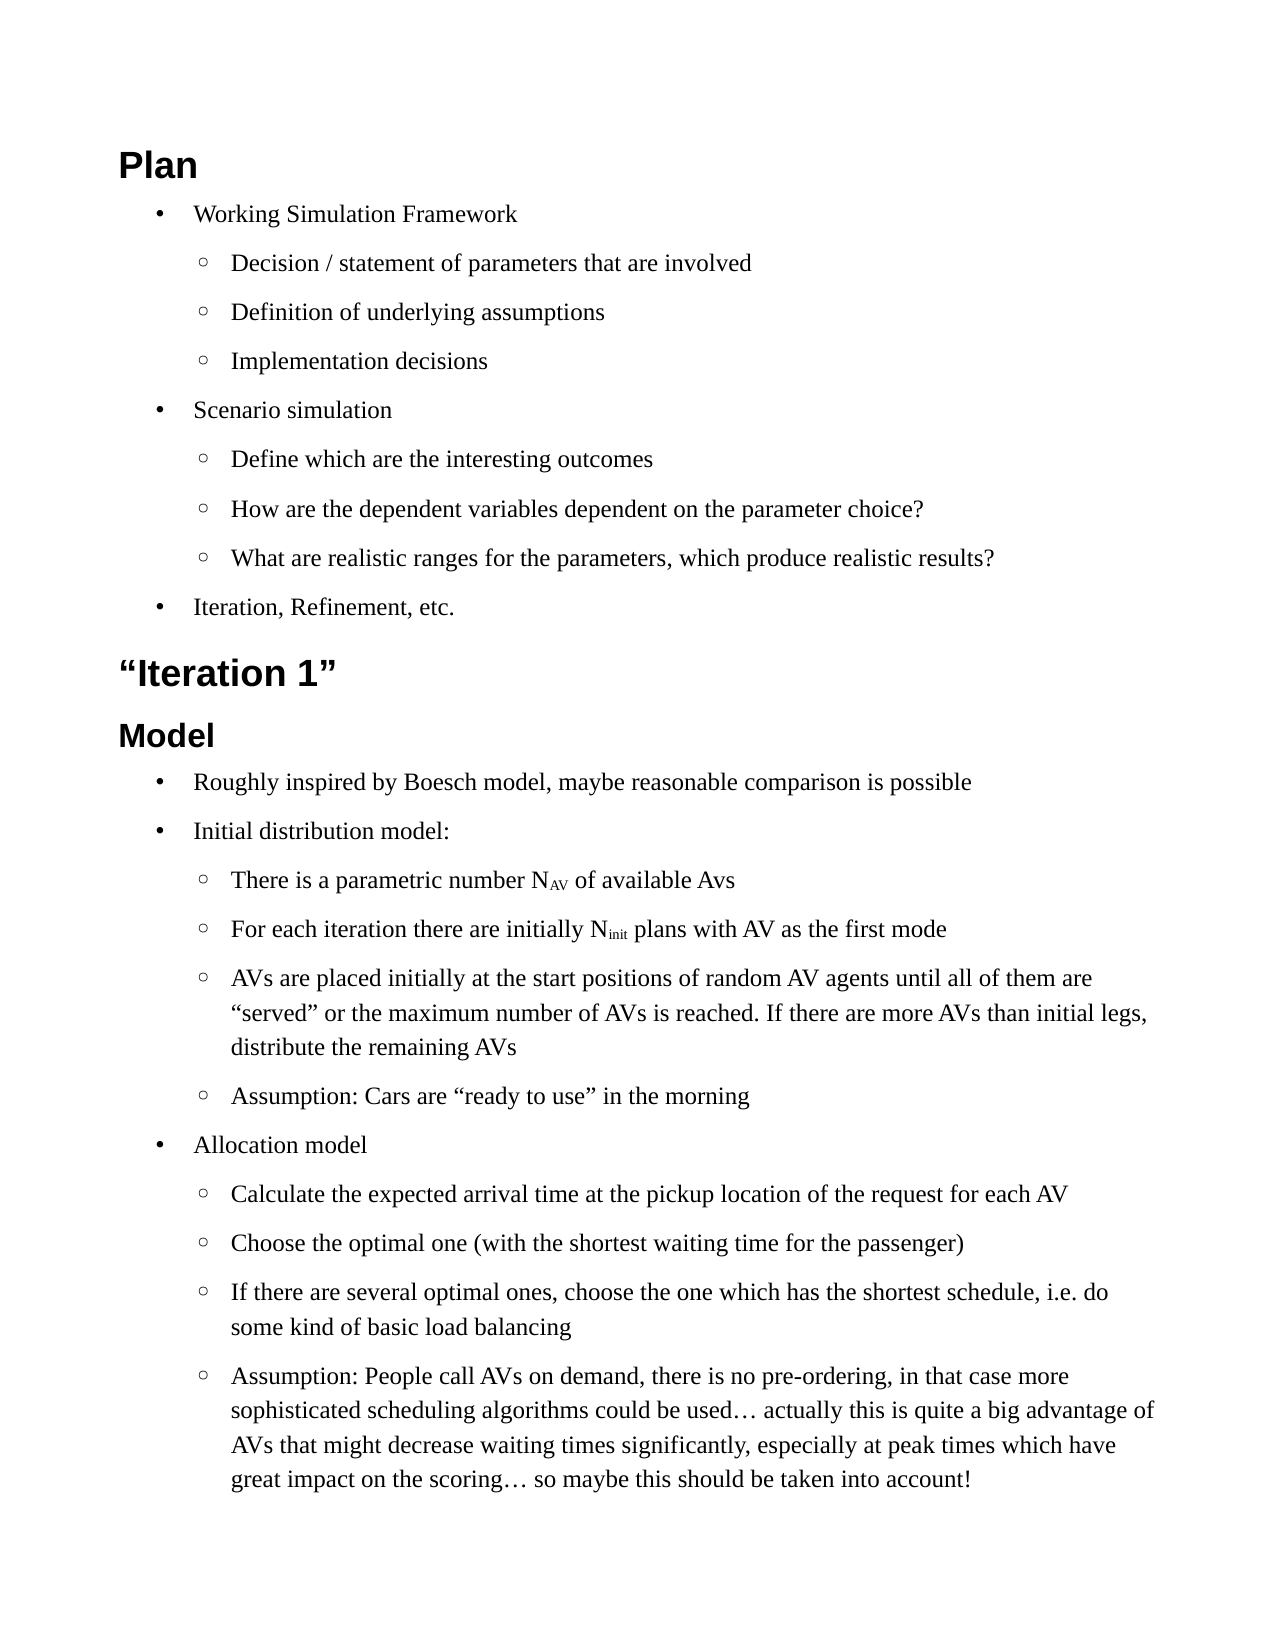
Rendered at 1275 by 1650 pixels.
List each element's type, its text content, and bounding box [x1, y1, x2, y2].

list Scenario simulation [156, 396, 1157, 424]
list Decision / statement of parameters that are involved [193, 248, 1157, 277]
list Allocation model [156, 1130, 1157, 1159]
subtitle Model [118, 716, 1157, 754]
list Working Simulation Framework [156, 199, 1157, 228]
subtitle Plan [118, 143, 1157, 187]
list How are the dependent variables dependent on the parameter choice? [193, 494, 1157, 522]
list For each iteration there are initially Ninit plans with AV as the first mode [193, 914, 1157, 943]
list Define which are the interesting outcomes [193, 444, 1157, 473]
list Choose the optimal one (with the shortest waiting time for the passenger) [193, 1228, 1157, 1257]
list Roughly inspired by Boesch model, maybe reasonable comparison is possible [156, 767, 1157, 796]
list Implementation decisions [193, 346, 1157, 375]
list Initial distribution model: [156, 816, 1157, 845]
subtitle “Iteration 1” [118, 651, 1157, 695]
list If there are several optimal ones, choose the one which has the shortest schedule, i.e. do some kind of basic load balancing [193, 1277, 1157, 1341]
list Calculate the expected arrival time at the pickup location of the request for each AV [193, 1179, 1157, 1208]
list Assumption: People call AVs on demand, there is no pre-ordering, in that case more sophisticated scheduling algorithms could be used… actually this is quite a big advantage of AVs that might decrease waiting times significantly, especially at peak times which have great impact on the scoring… so maybe this should be taken into account! [193, 1361, 1157, 1493]
list Assumption: Cars are “ready to use” in the morning [193, 1081, 1157, 1110]
list AVs are placed initially at the start positions of random AV agents until all of them are “served” or the maximum number of AVs is reached. If there are more AVs than initial legs, distribute the remaining AVs [193, 963, 1157, 1061]
list There is a parametric number NAV of available Avs [193, 865, 1157, 894]
list What are realistic ranges for the parameters, which produce realistic results? [193, 543, 1157, 571]
list Iteration, Refinement, etc. [156, 592, 1157, 621]
list Definition of underlying assumptions [193, 297, 1157, 326]
